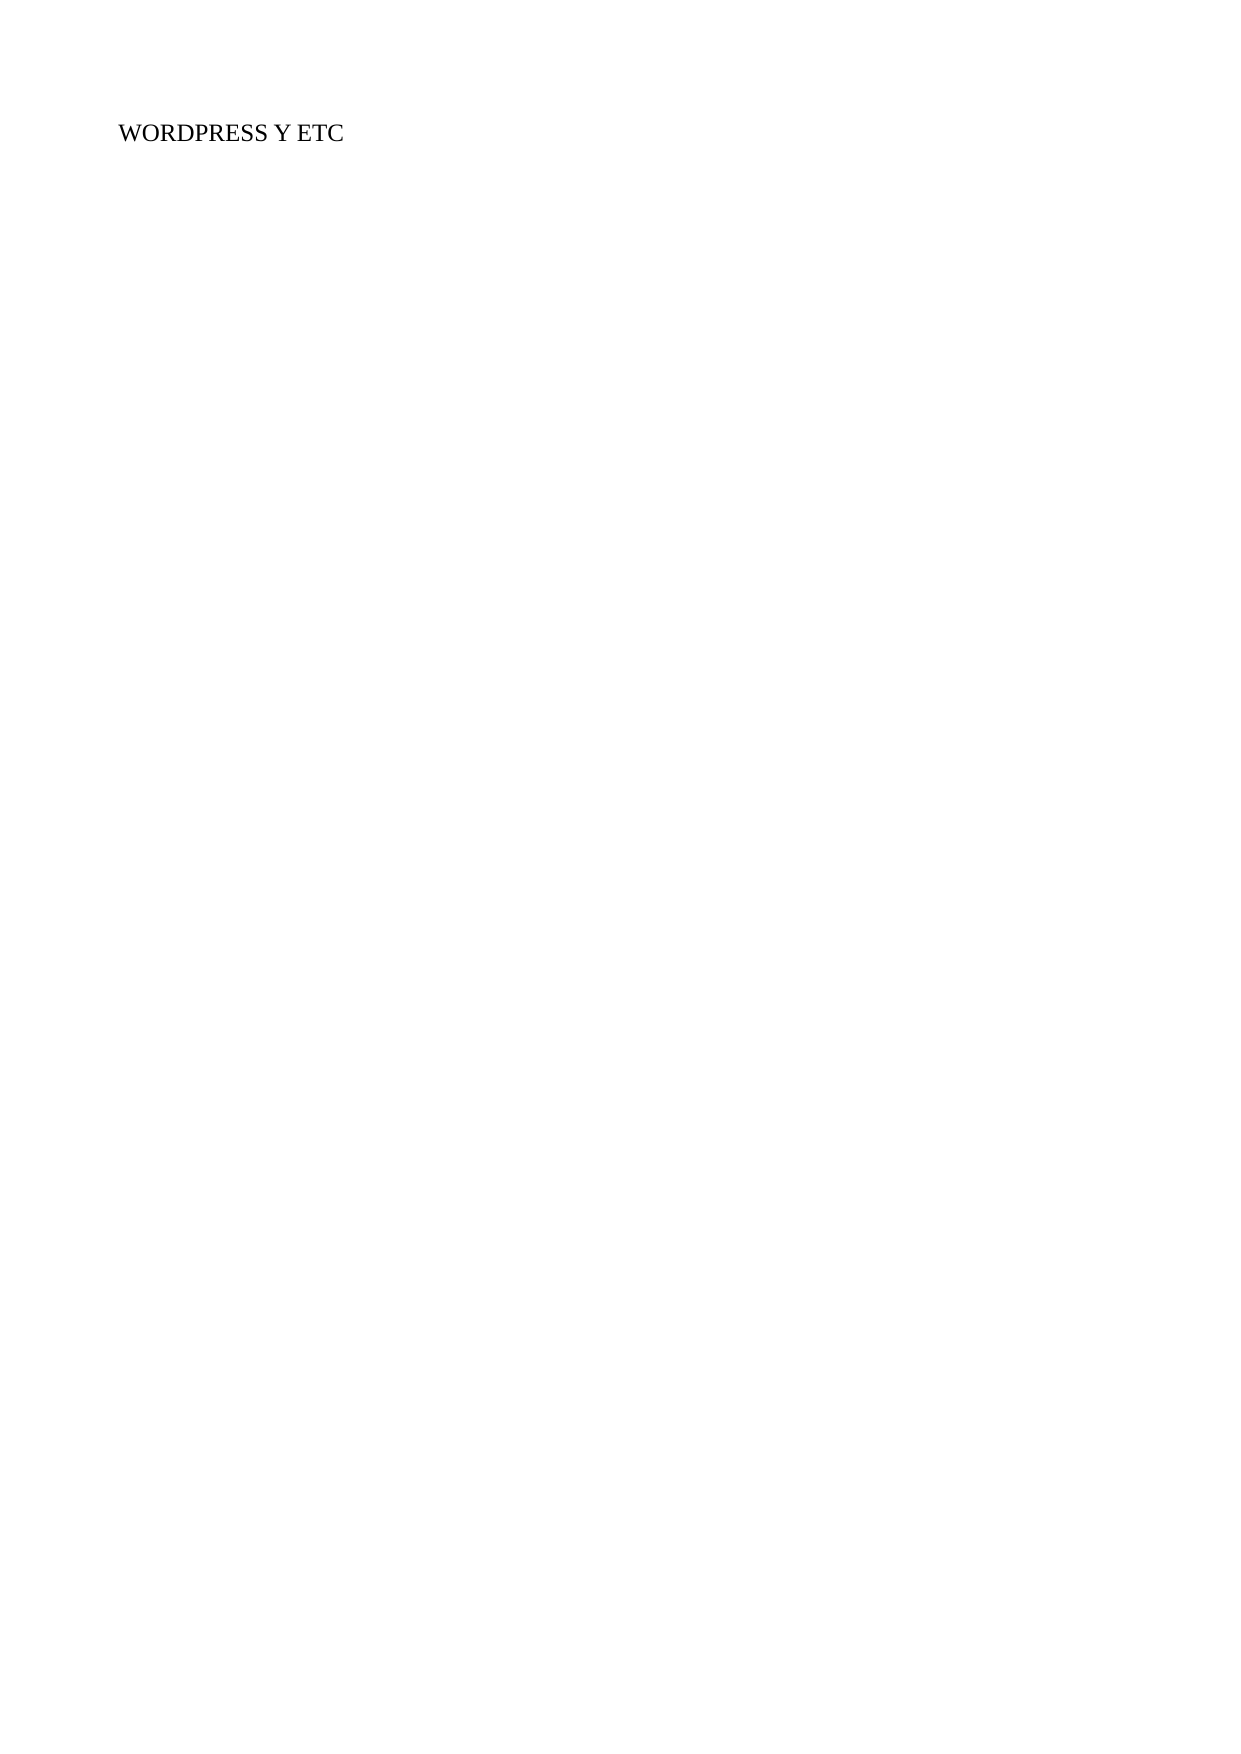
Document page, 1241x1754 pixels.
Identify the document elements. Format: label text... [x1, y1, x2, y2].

text WORDPRESS Y ETC [118, 118, 1122, 147]
